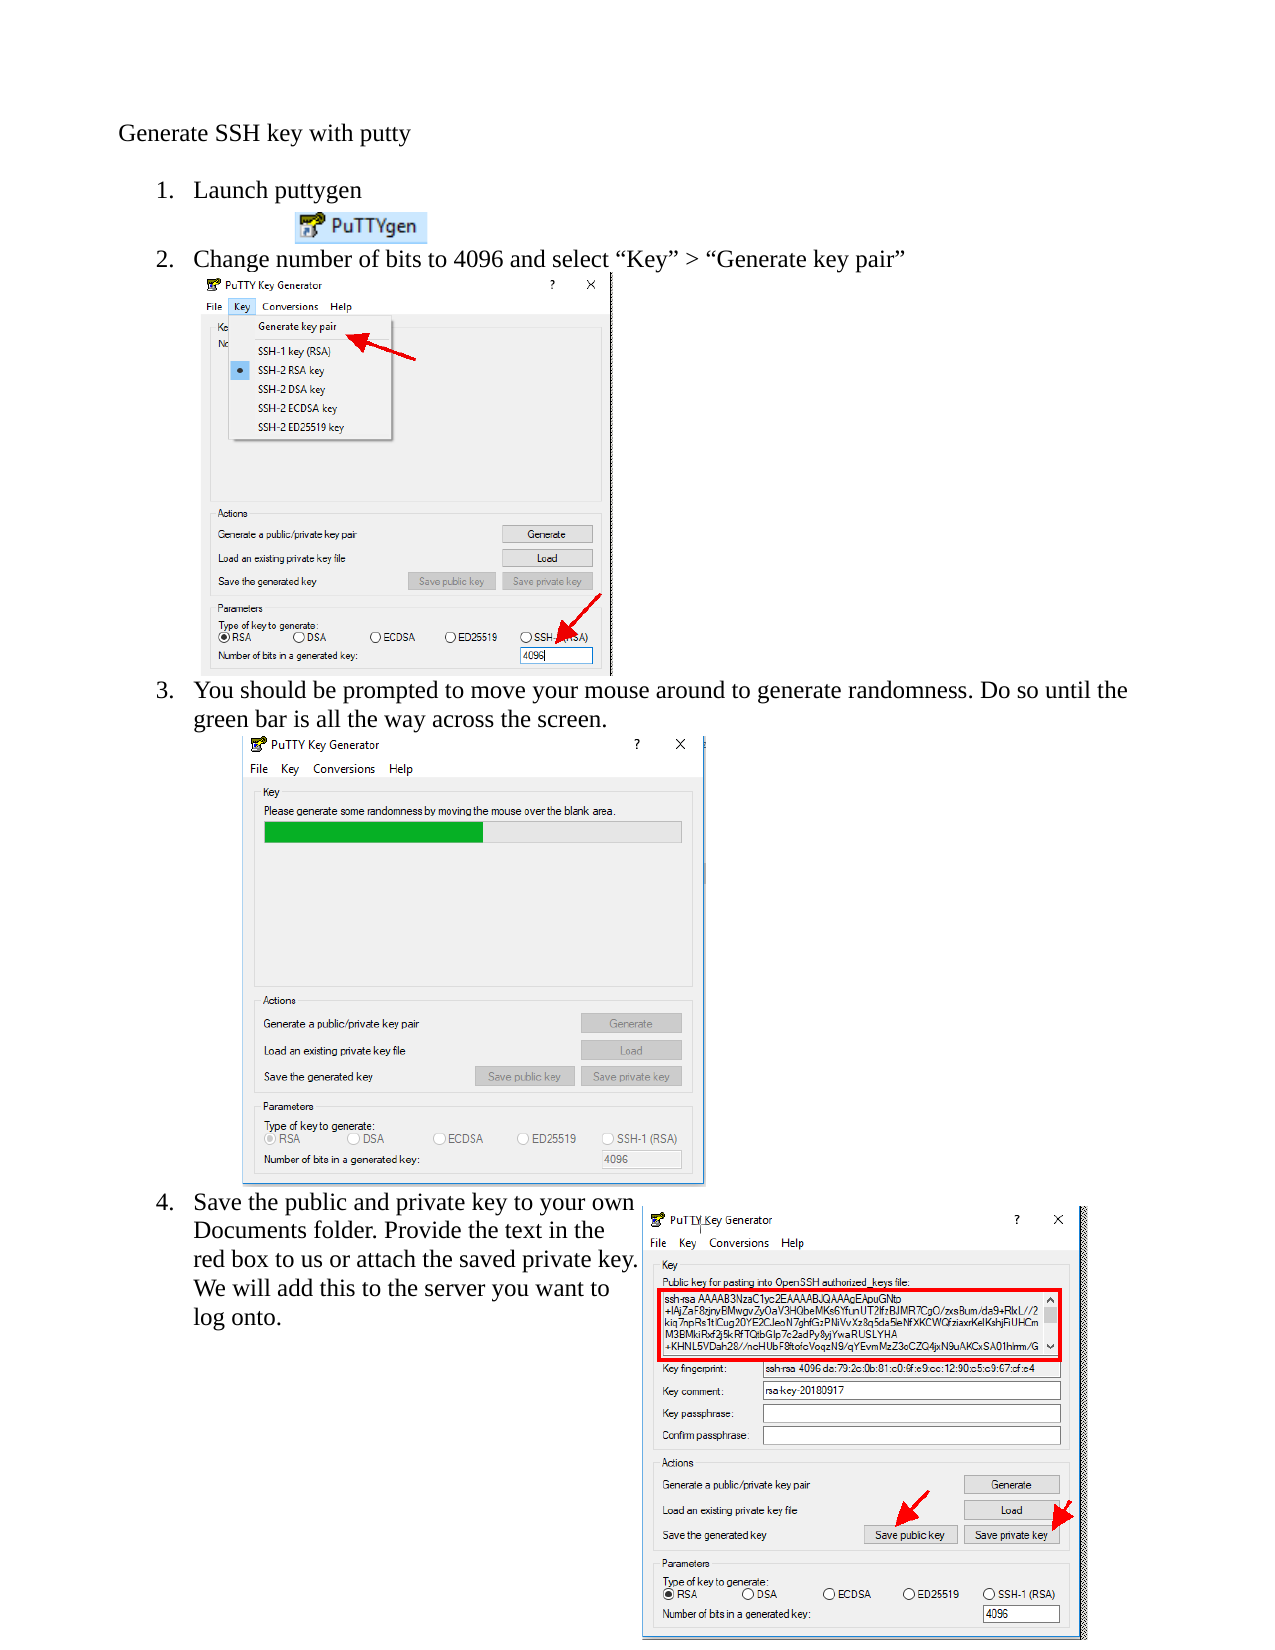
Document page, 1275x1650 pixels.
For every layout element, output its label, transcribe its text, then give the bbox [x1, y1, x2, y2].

list Change number of bits to 4096 and select “Key” > “Generate key pair” [156, 204, 1157, 273]
picture [200, 272, 613, 676]
list Save the public and private key to your own Documents folder. Provide the text in the red box to us or attach the saved private key. We will add this to the server you want to log onto. [156, 768, 1157, 1330]
picture [294, 212, 428, 244]
picture [642, 1206, 1088, 1640]
list You should be prompted to move your mouse around to generate randomness. Do so until the green bar is all the way across the screen. [156, 291, 1157, 733]
picture [242, 736, 706, 1187]
list Launch puttygen [156, 176, 1157, 204]
text Generate SSH key with putty [118, 118, 1157, 147]
